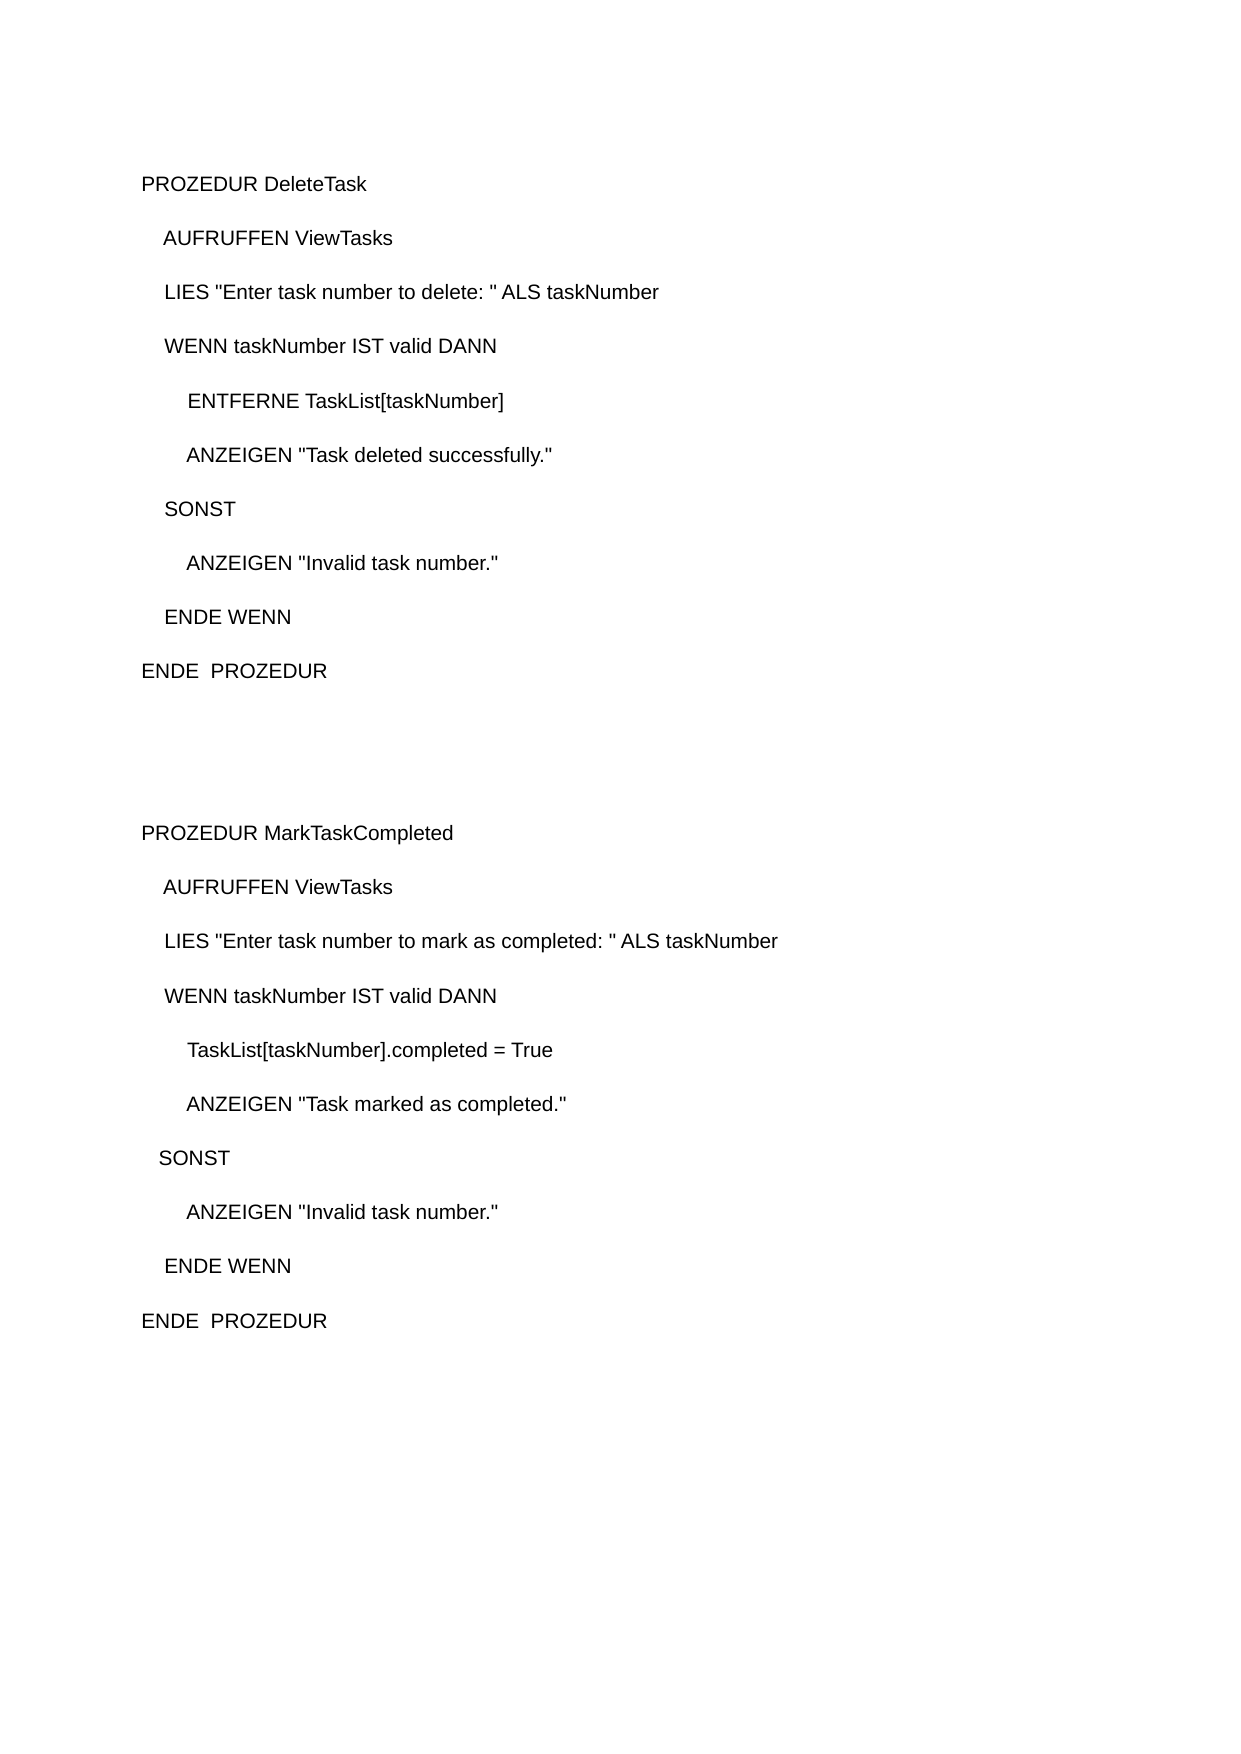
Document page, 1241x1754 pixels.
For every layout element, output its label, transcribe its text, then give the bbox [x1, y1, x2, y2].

text SONST [118, 1146, 1122, 1170]
text PROZEDUR MarkTaskCompleted [118, 821, 1122, 845]
text ENDE PROZEDUR [118, 1308, 1122, 1332]
text ANZEIGEN "Task marked as completed." [118, 1092, 1122, 1116]
text ENDE WENN [118, 605, 1122, 629]
text SONST [118, 497, 1122, 521]
text ENDE WENN [118, 1254, 1122, 1278]
text PROZEDUR DeleteTask [118, 172, 1122, 196]
text LIES "Enter task number to mark as completed: " ALS taskNumber [118, 929, 1122, 953]
text WENN taskNumber IST valid DANN [118, 334, 1122, 358]
text LIES "Enter task number to delete: " ALS taskNumber [118, 280, 1122, 304]
text ENTFERNE TaskList[taskNumber] [118, 388, 1122, 412]
text AUFRUFFEN ViewTasks [118, 875, 1122, 899]
text ANZEIGEN "Invalid task number." [118, 551, 1122, 575]
text AUFRUFFEN ViewTasks [118, 226, 1122, 250]
text ANZEIGEN "Invalid task number." [118, 1200, 1122, 1224]
text TaskList[taskNumber].completed = True [118, 1038, 1122, 1062]
text ENDE PROZEDUR [118, 659, 1122, 683]
text WENN taskNumber IST valid DANN [118, 983, 1122, 1007]
text ANZEIGEN "Task deleted successfully." [118, 443, 1122, 467]
